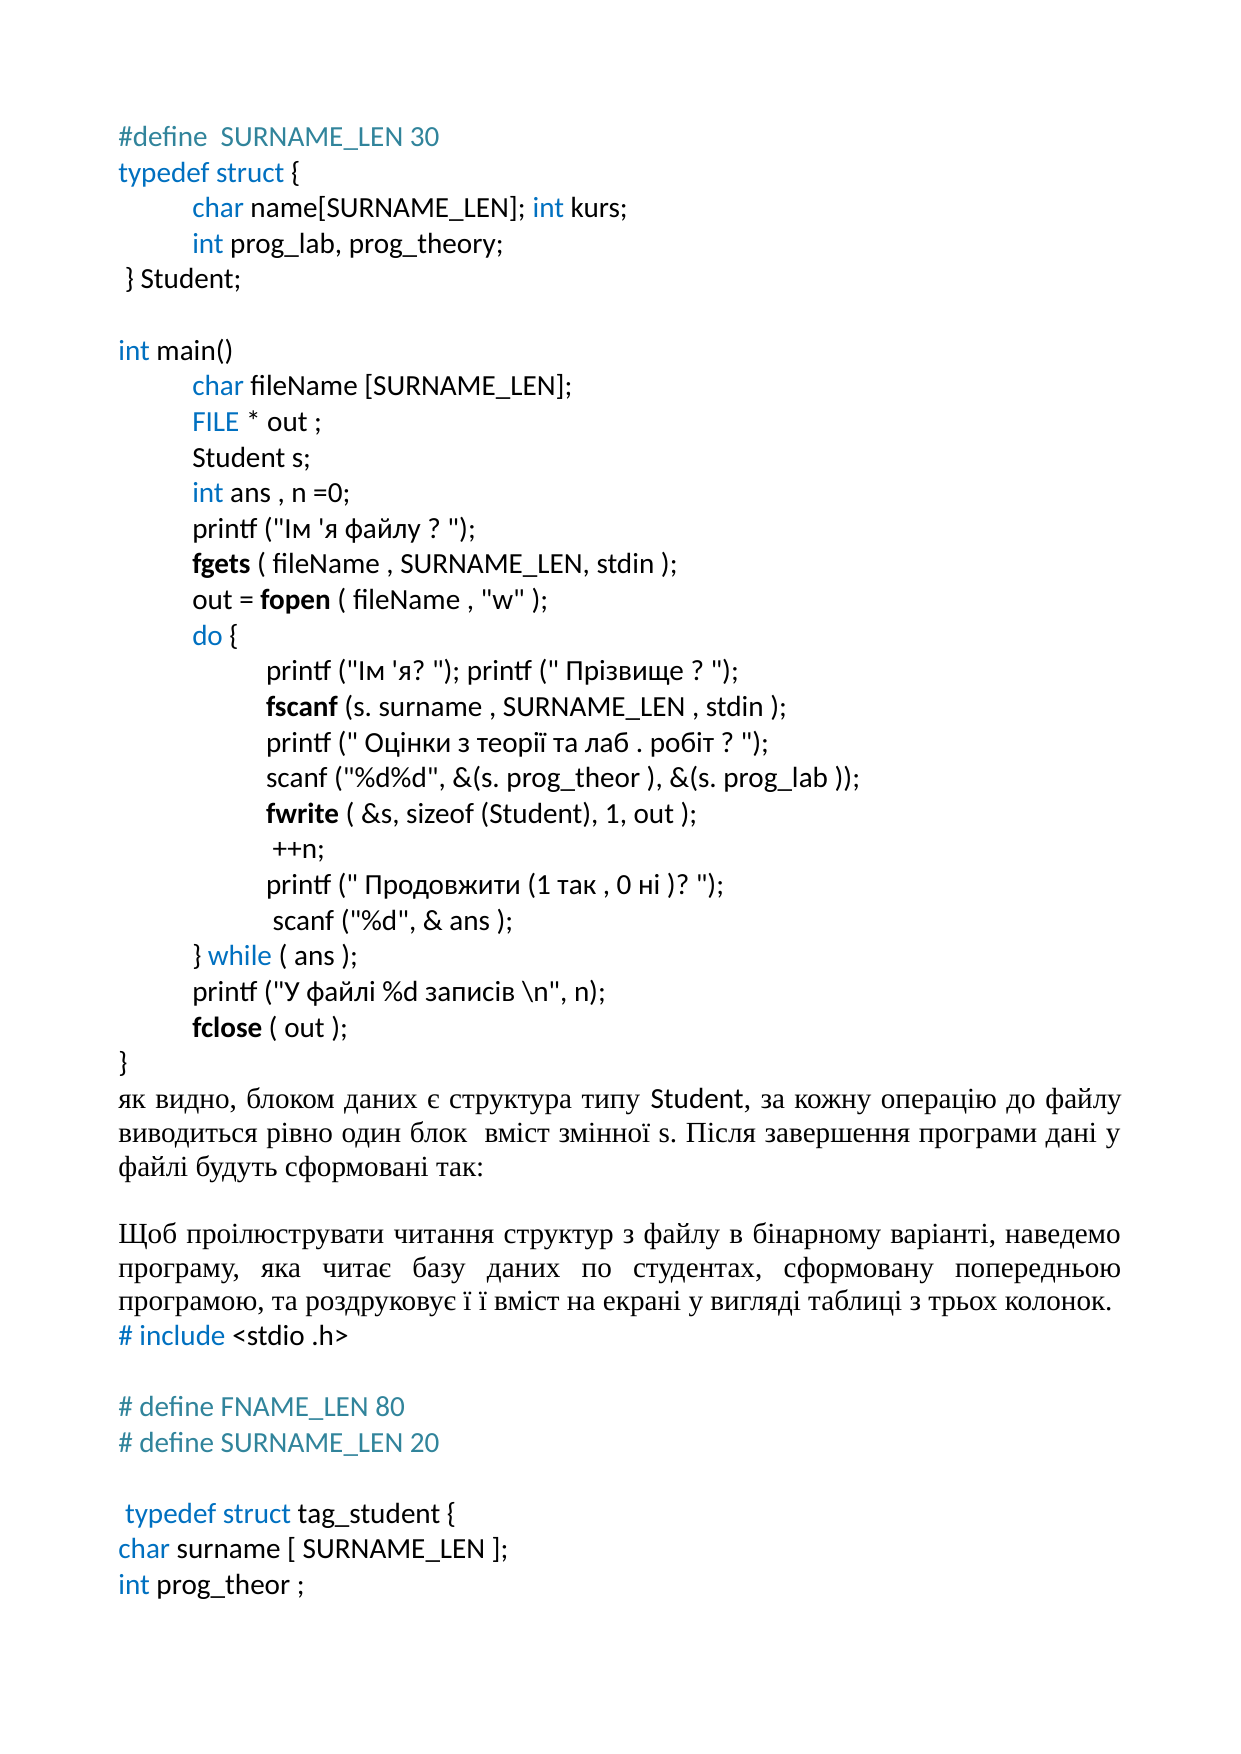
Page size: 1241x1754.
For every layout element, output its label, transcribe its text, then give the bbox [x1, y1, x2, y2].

text fscanf (s. surname , SURNAME_LEN , stdin ); [266, 688, 1122, 724]
text # include <stdio .h> [118, 1317, 1122, 1352]
text } while ( ans ); [192, 937, 1122, 973]
text printf ("Iм 'я? "); printf (" Прiзвище ? "); [266, 652, 1122, 688]
text int main() [118, 332, 1122, 367]
text # define SURNAME_LEN 20 [118, 1424, 1122, 1459]
text } [118, 1044, 1122, 1080]
text scanf ("%d%d", &(s. prog_theor ), &(s. prog_lab )); [266, 759, 1122, 795]
text fwrite ( &s, sizeof (Student), 1, out ); [266, 795, 1122, 831]
text # define FNAME_LEN 80 [118, 1388, 1122, 1424]
text Щоб проiлюструвати читання структур з файлу в бінарному варіанті, наведемо програму, яка читає базу даних по студентах, сформовану попередньою програмою, та роздруковує ї ї вмiст на екранi у виглядi таблицi з трьох колонок. [118, 1216, 1122, 1317]
text як видно, блоком даних є структура типу Student, за кожну операцiю до файлу виводиться рiвно один блок вмiст змiнної s. Пiсля завершення програми данi у файлi будуть сформованi так: [118, 1080, 1122, 1183]
text Student s; [192, 439, 1122, 474]
text } Student; [118, 261, 1122, 296]
text typedef struct tag_student { [118, 1495, 1122, 1531]
text scanf ("%d", & ans ); [266, 902, 1122, 937]
text printf ("Iм 'я файлу ? "); [192, 510, 1122, 546]
text char fileName [SURNAME_LEN]; [192, 367, 1122, 403]
text out = fopen ( fileName , "w" ); [192, 581, 1122, 617]
text typedef struct { [118, 154, 1122, 189]
text int prog_lab, prog_theory; [118, 225, 1122, 261]
text FILE * out ; [192, 403, 1122, 439]
text fclose ( out ); [192, 1009, 1122, 1044]
text do { [192, 617, 1122, 652]
text #define SURNAME_LEN 30 [118, 118, 1122, 154]
text printf ("У файлi %d записiв \n", n); [192, 973, 1122, 1009]
text printf (" Оцiнки з теорiї та лаб . робiт ? "); [266, 724, 1122, 759]
text char name[SURNAME_LEN]; int kurs; [118, 189, 1122, 225]
text printf (" Продовжити (1 так , 0 нi )? "); [266, 866, 1122, 902]
text char surname [ SURNAME_LEN ]; [118, 1531, 1122, 1566]
text ++n; [266, 831, 1122, 866]
text int ans , n =0; [192, 474, 1122, 510]
text fgets ( fileName , SURNAME_LEN, stdin ); [192, 546, 1122, 581]
text int prog_theor ; [118, 1566, 1122, 1602]
